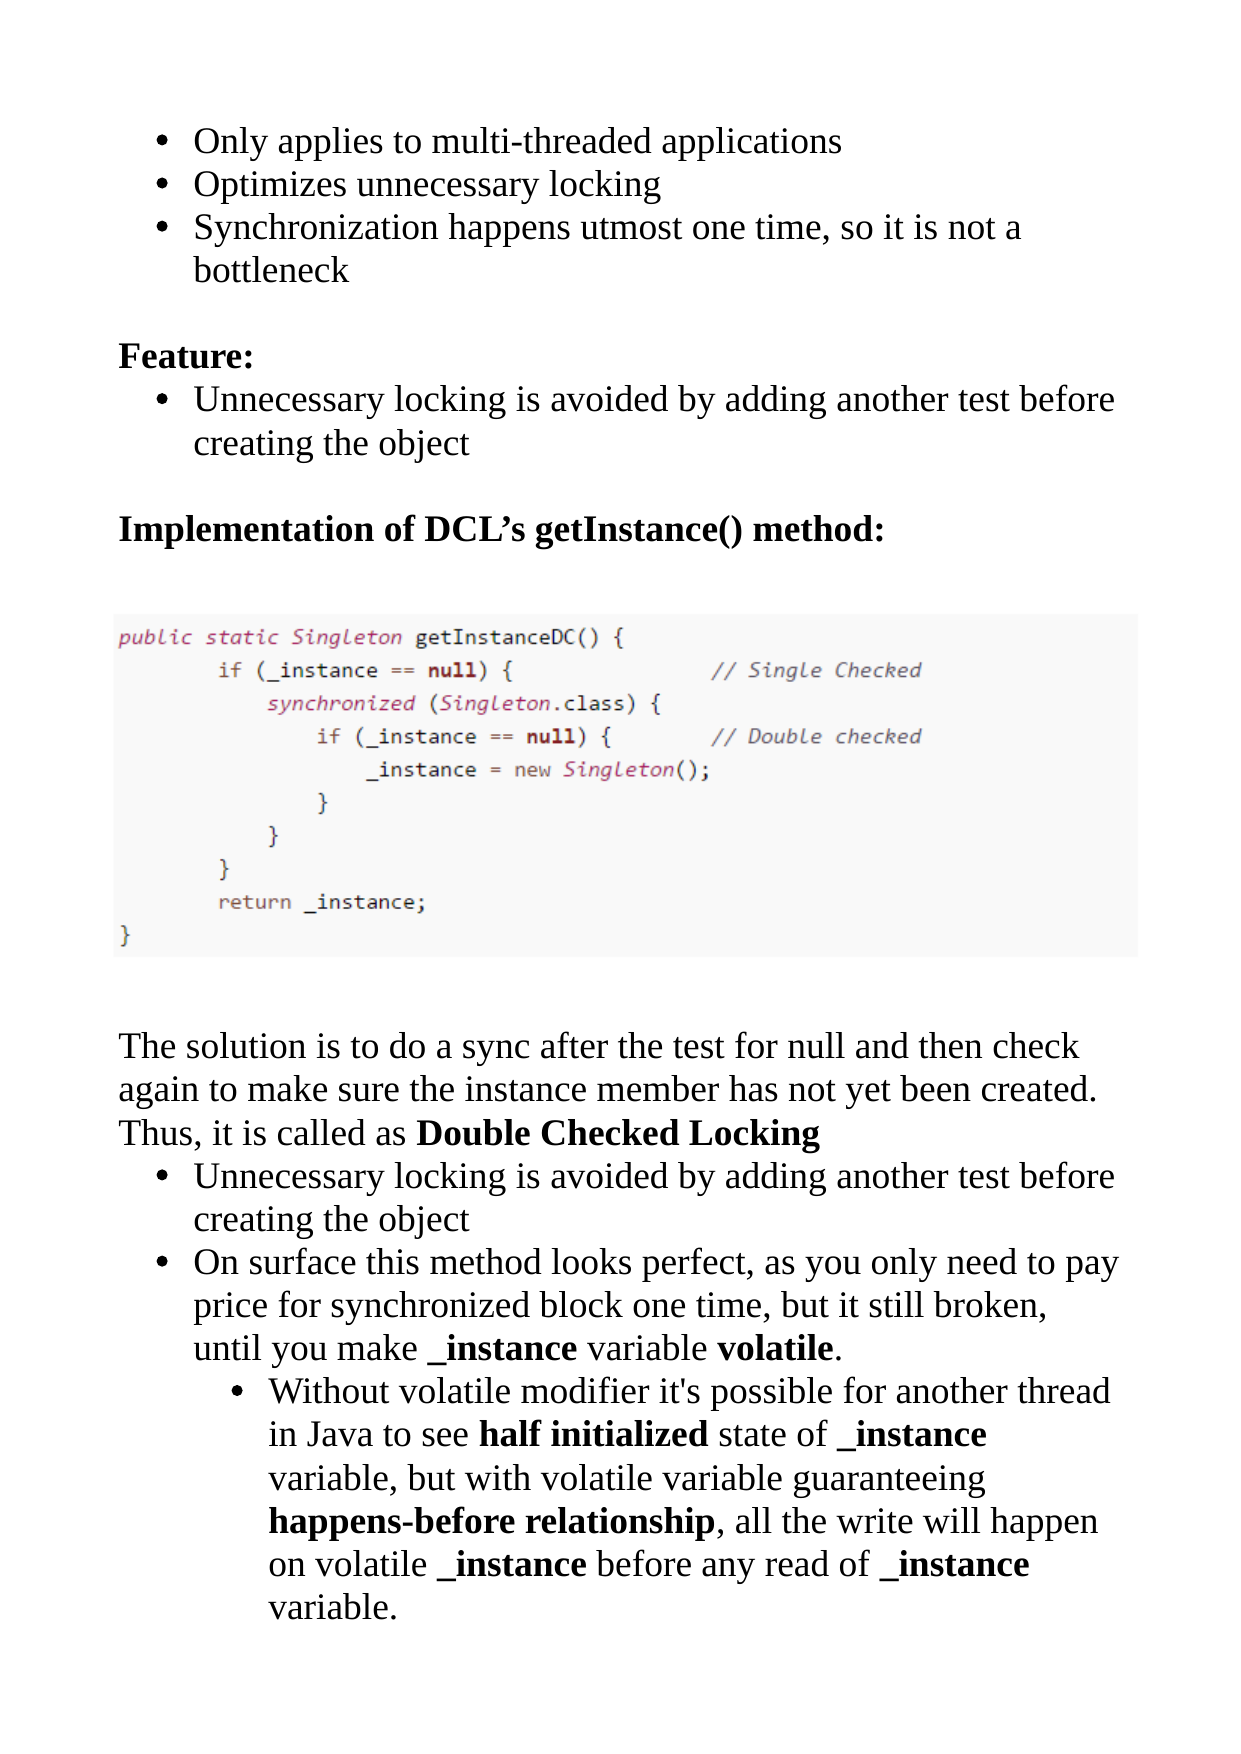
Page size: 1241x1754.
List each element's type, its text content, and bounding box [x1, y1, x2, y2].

list Unnecessary locking is avoided by adding another test before creating the object [156, 377, 1122, 463]
picture [96, 590, 1154, 989]
list On surface this method looks perfect, as you only need to pay price for synchronized block one time, but it still broken, until you make _instance variable volatile. [156, 1239, 1122, 1369]
text Feature: [118, 334, 1122, 377]
list Unnecessary locking is avoided by adding another test before creating the object [156, 1153, 1122, 1239]
list Only applies to multi-threaded applications [156, 118, 1122, 161]
text The solution is to do a sync after the test for null and then check again to make sure the instance member has not yet been created. Thus, it is called as Double Checked Locking [118, 1024, 1122, 1153]
text Implementation of DCL’s getInstance() method: [118, 506, 1122, 549]
list Optimizes unnecessary locking [156, 161, 1122, 204]
list Without volatile modifier it's possible for another thread in Java to see half initialized state of _instance variable, but with volatile variable guaranteeing happens-before relationship, all the write will happen on volatile _instance before any read of _instance variable. [231, 1369, 1122, 1627]
list Synchronization happens utmost one time, so it is not a bottleneck [156, 204, 1122, 291]
